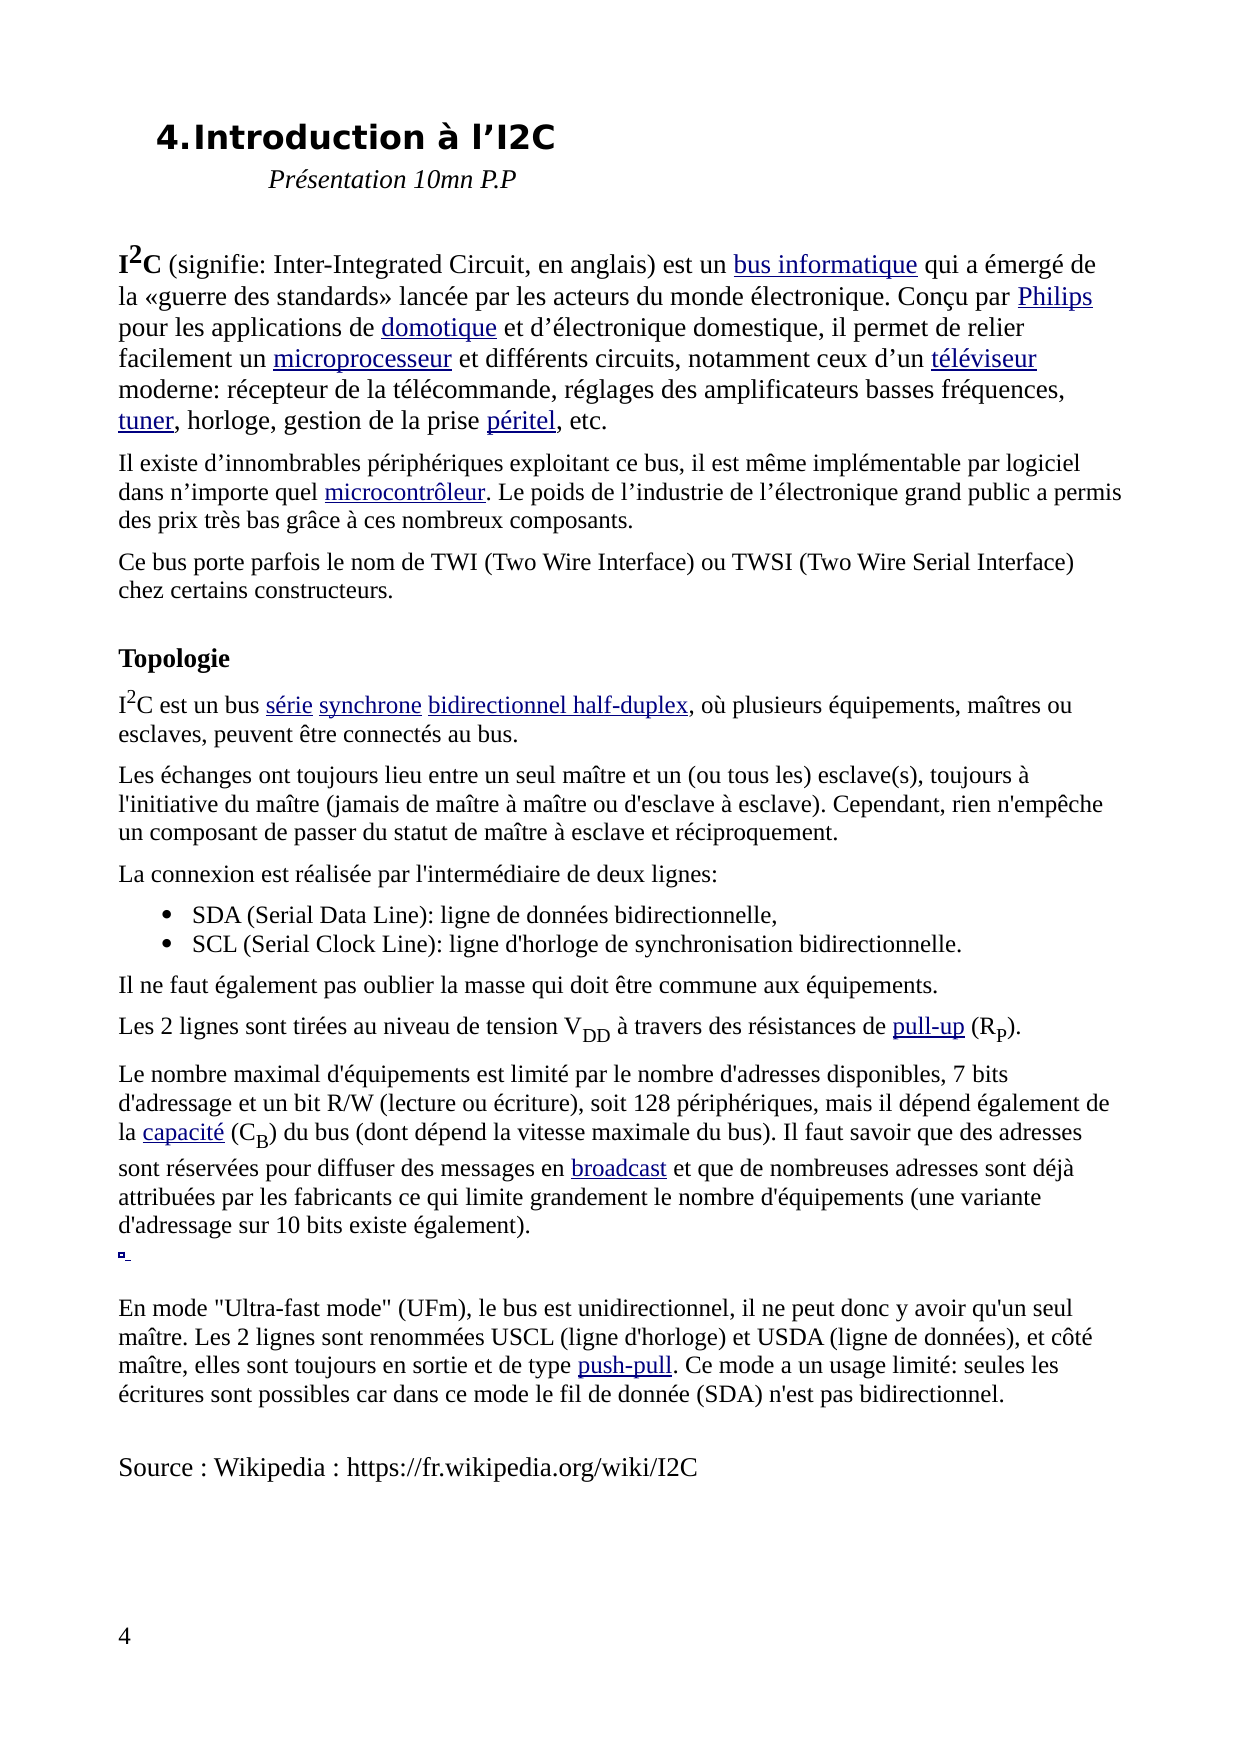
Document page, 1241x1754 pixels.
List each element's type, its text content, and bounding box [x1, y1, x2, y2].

text Il existe d’innombrables périphériques exploitant ce bus, il est même implémentable par logiciel dans n’importe quel microcontrôleur. Le poids de l’industrie de l’électronique grand public a permis des prix très bas grâce à ces nombreux composants. [118, 448, 1122, 534]
text Présentation 10mn P.P [268, 163, 1122, 194]
text Il ne faut également pas oublier la masse qui doit être commune aux équipements. [118, 970, 1122, 999]
text En mode "Ultra-fast mode" (UFm), le bus est unidirectionnel, il ne peut donc y avoir qu'un seul maître. Les 2 lignes sont renommées USCL (ligne d'horloge) et USDA (ligne de données), et côté maître, elles sont toujours en sortie et de type push-pull. Ce mode a un usage limité: seules les écritures sont possibles car dans ce mode le fil de donnée (SDA) n'est pas bidirectionnel. [118, 1293, 1122, 1408]
list SDA (Serial Data Line): ligne de données bidirectionnelle, [162, 900, 1122, 929]
text Les échanges ont toujours lieu entre un seul maître et un (ou tous les) esclave(s), toujours à l'initiative du maître (jamais de maître à maître ou d'esclave à esclave). Cependant, rien n'empêche un composant de passer du statut de maître à esclave et réciproquement. [118, 760, 1122, 846]
text Source : Wikipedia : https://fr.wikipedia.org/wiki/I2C [118, 1451, 1122, 1483]
list SCL (Serial Clock Line): ligne d'horloge de synchronisation bidirectionnelle. [162, 929, 1122, 957]
subtitle Introduction à l’I2C [156, 118, 1122, 157]
text Le nombre maximal d'équipements est limité par le nombre d'adresses disponibles, 7 bits d'adressage et un bit R/W (lecture ou écriture), soit 128 périphériques, mais il dépend également de la capacité (CB) du bus (dont dépend la vitesse maximale du bus). Il faut savoir que des adresses sont réservées pour diffuser des messages en broadcast et que de nombreuses adresses sont déjà attribuées par les fabricants ce qui limite grandement le nombre d'équipements (une variante d'adressage sur 10 bits existe également). [118, 1059, 1122, 1239]
text I2C est un bus série synchrone bidirectionnel half-duplex, où plusieurs équipements, maîtres ou esclaves, peuvent être connectés au bus. [118, 685, 1122, 747]
text I2C (signifie: Inter-Integrated Circuit, en anglais) est un bus informatique qui a émergé de la «guerre des standards» lancée par les acteurs du monde électronique. Conçu par Philips pour les applications de domotique et d’électronique domestique, il permet de relier facilement un microprocesseur et différents circuits, notamment ceux d’un téléviseur moderne: récepteur de la télécommande, réglages des amplificateurs basses fréquences, tuner, horloge, gestion de la prise péritel, etc. [118, 238, 1122, 435]
text Ce bus porte parfois le nom de TWI (Two Wire Interface) ou TWSI (Two Wire Serial Interface) chez certains constructeurs. [118, 547, 1122, 604]
text Les 2 lignes sont tirées au niveau de tension VDD à travers des résistances de pull-up (RP). [118, 1011, 1122, 1047]
subtitle Topologie [118, 642, 1122, 673]
text La connexion est réalisée par l'intermédiaire de deux lignes: [118, 859, 1122, 887]
